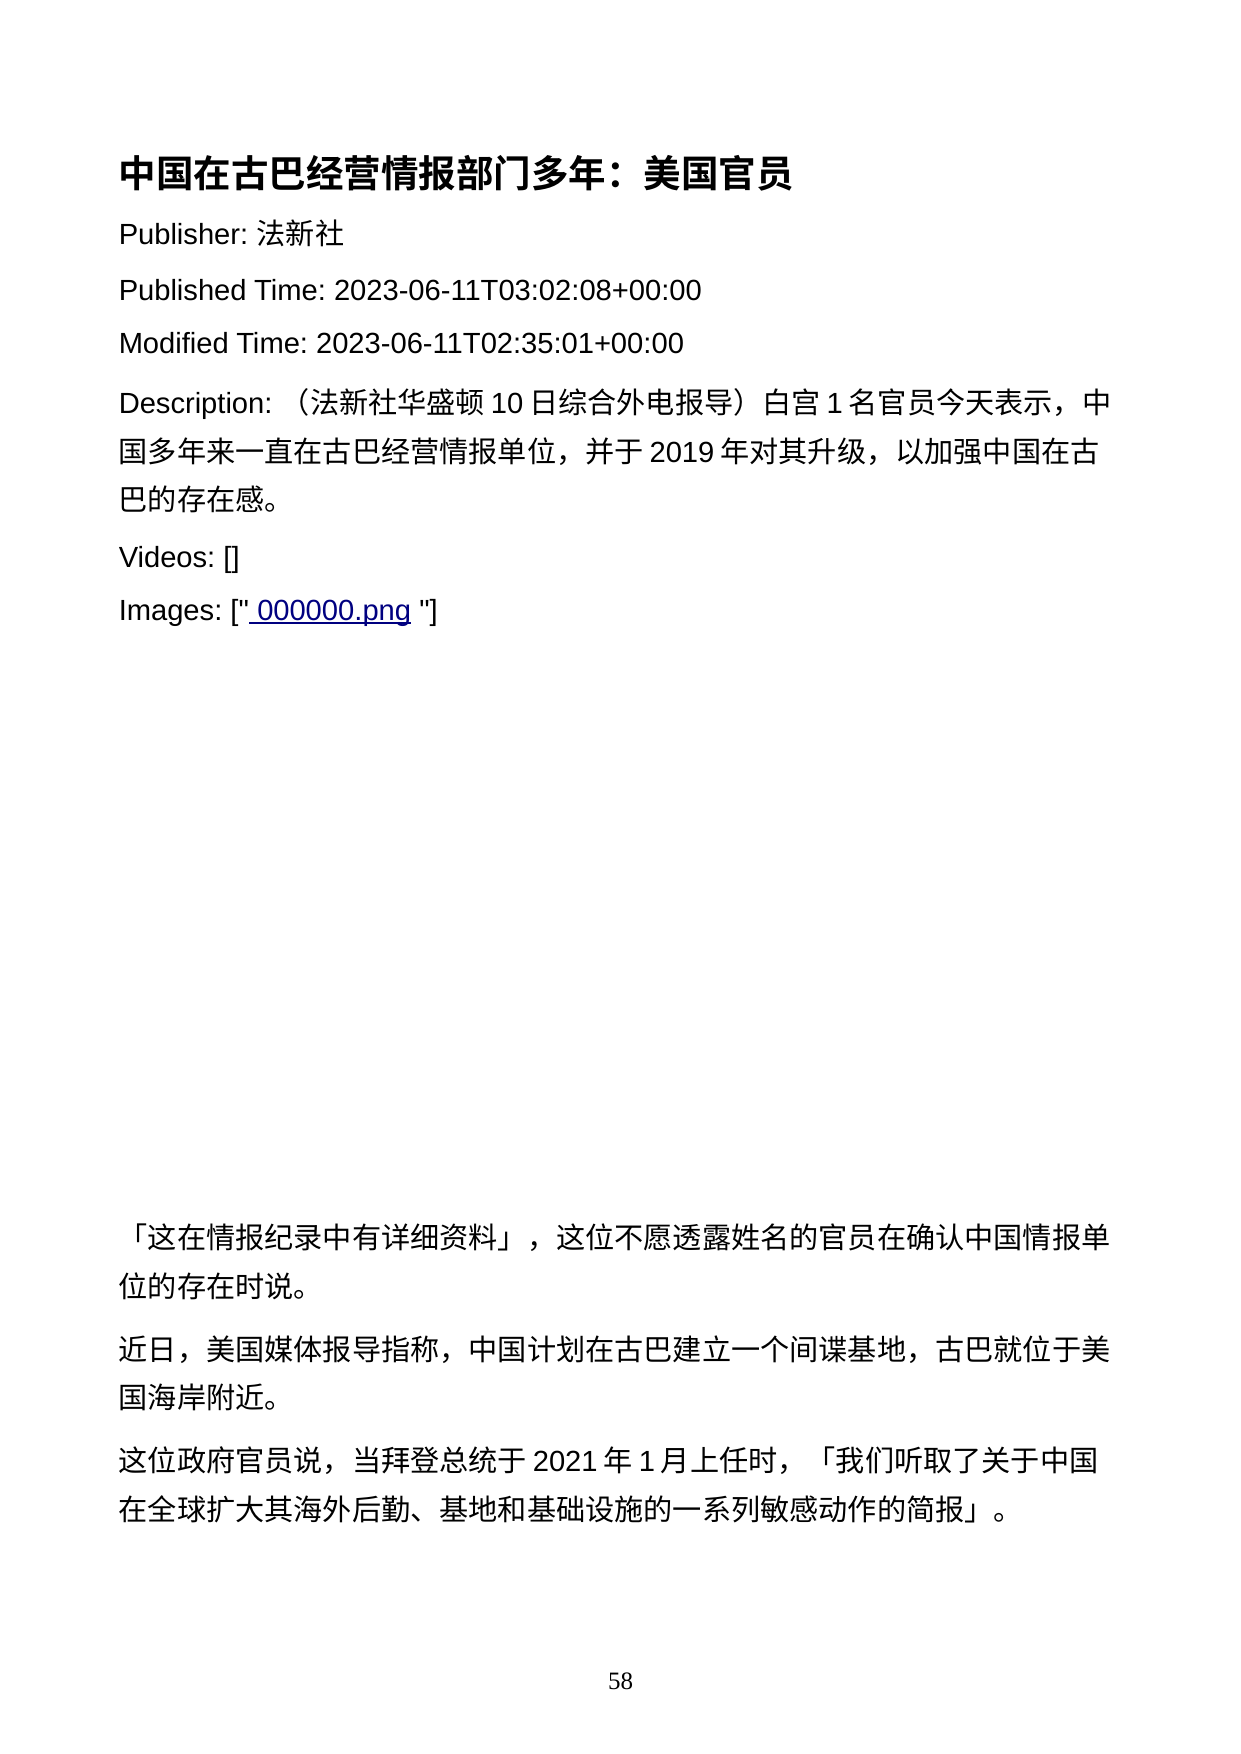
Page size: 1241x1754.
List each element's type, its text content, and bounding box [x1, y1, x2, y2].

text 「这在情报纪录中有详细资料」，这位不愿透露姓名的官员在确认中国情报单位的存在时说。 [118, 1214, 1122, 1305]
text Images: [" 000000.png "] [118, 593, 1122, 627]
text Publisher: 法新社 [118, 210, 1122, 253]
subtitle 中国在古巴经营情报部门多年：美国官员 [118, 143, 1122, 198]
text 近日，美国媒体报导指称，中国计划在古巴建立一个间谍基地，古巴就位于美国海岸附近。 [118, 1326, 1122, 1417]
text 这位政府官员说，当拜登总统于2021年1月上任时，「我们听取了关于中国在全球扩大其海外后勤、基地和基础设施的一系列敏感动作的简报」。 [118, 1438, 1122, 1529]
text Modified Time: 2023-06-11T02:35:01+00:00 [118, 327, 1122, 360]
text Published Time: 2023-06-11T03:02:08+00:00 [118, 273, 1122, 307]
text Videos: [] [118, 540, 1122, 573]
text Description: （法新社华盛顿10日综合外电报导）白宫1名官员今天表示，中国多年来一直在古巴经营情报单位，并于2019年对其升级，以加强中国在古巴的存在感。 [118, 380, 1122, 519]
